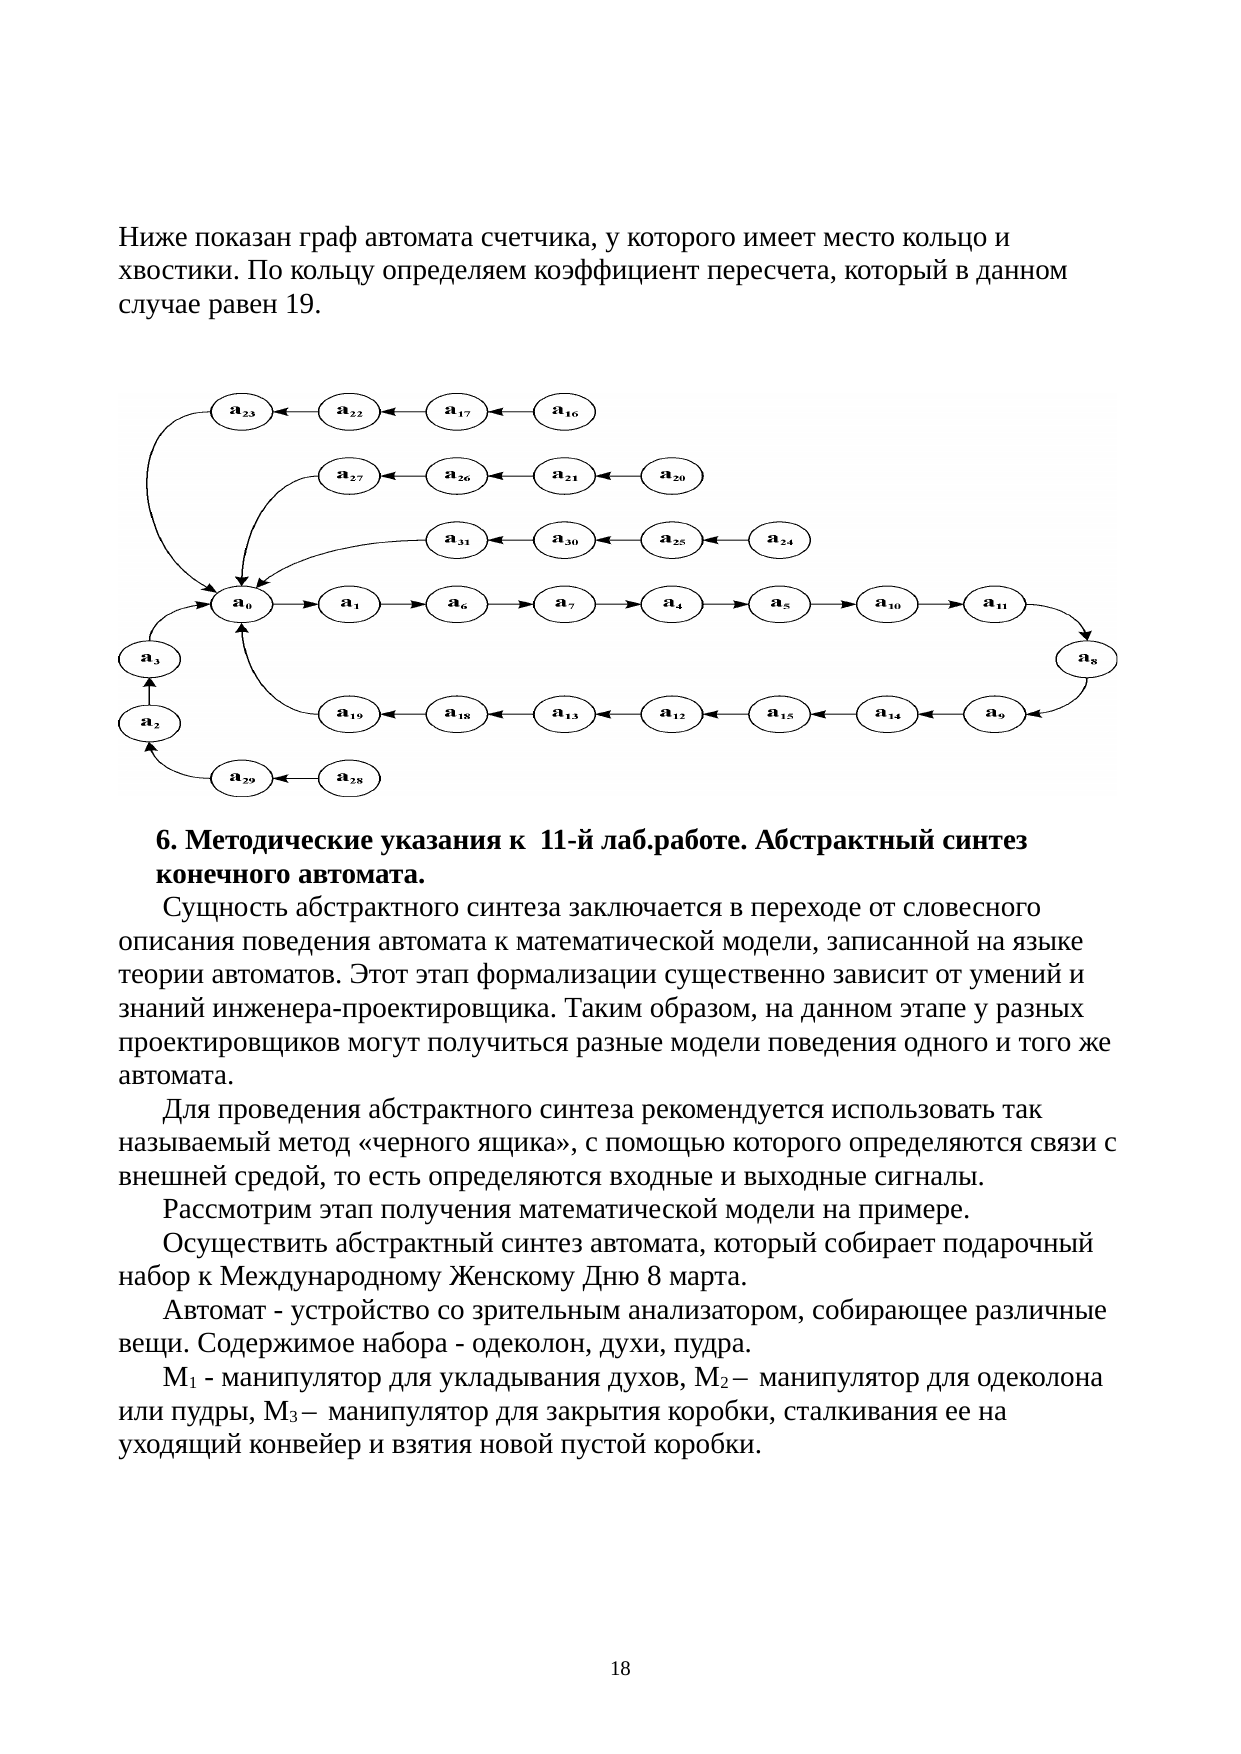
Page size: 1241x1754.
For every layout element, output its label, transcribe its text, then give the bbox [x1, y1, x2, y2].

text M1 - манипулятор для укладывания духов, М2 – манипулятор для одеколона или пудры, М3 – манипулятор для закрытия коробки, сталкивания ее на уходящий конвейер и взятия новой пустой коробки. [118, 1359, 1122, 1460]
text Осуществить абстрактный синтез автомата, который собирает подарочный набор к Международному Женскому Дню 8 марта. [118, 1225, 1122, 1292]
text Рассмотрим этап получения математической модели на примере. [118, 1191, 1122, 1225]
text Для проведения абстрактного синтеза рекомендуется использовать так называемый метод «черного ящика», с помощью которого определяются связи с внешней средой, то есть определяются входные и выходные сигналы. [118, 1091, 1122, 1191]
picture [118, 393, 1118, 797]
text Автомат - устройство со зрительным анализатором, собирающее различные вещи. Содержимое набора - одеколон, духи, пудра. [118, 1292, 1122, 1359]
text Ниже показан граф автомата счетчика, у которого имеет место кольцо и хвостики. По кольцу определяем коэффициент пересчета, который в данном случае равен 19. [118, 219, 1122, 319]
text 6. Методические указания к 11-й лаб.работе. Абстрактный синтез конечного автомата. [156, 822, 1122, 889]
text Сущность абстрактного синтеза заключается в переходе от словесного описания поведения автомата к математической модели, записанной на языке теории автоматов. Этот этап формализации существенно зависит от умений и знаний инженера-проектировщика. Таким образом, на данном этапе у разных проектировщиков могут получиться разные модели поведения одного и того же автомата. [118, 889, 1122, 1091]
